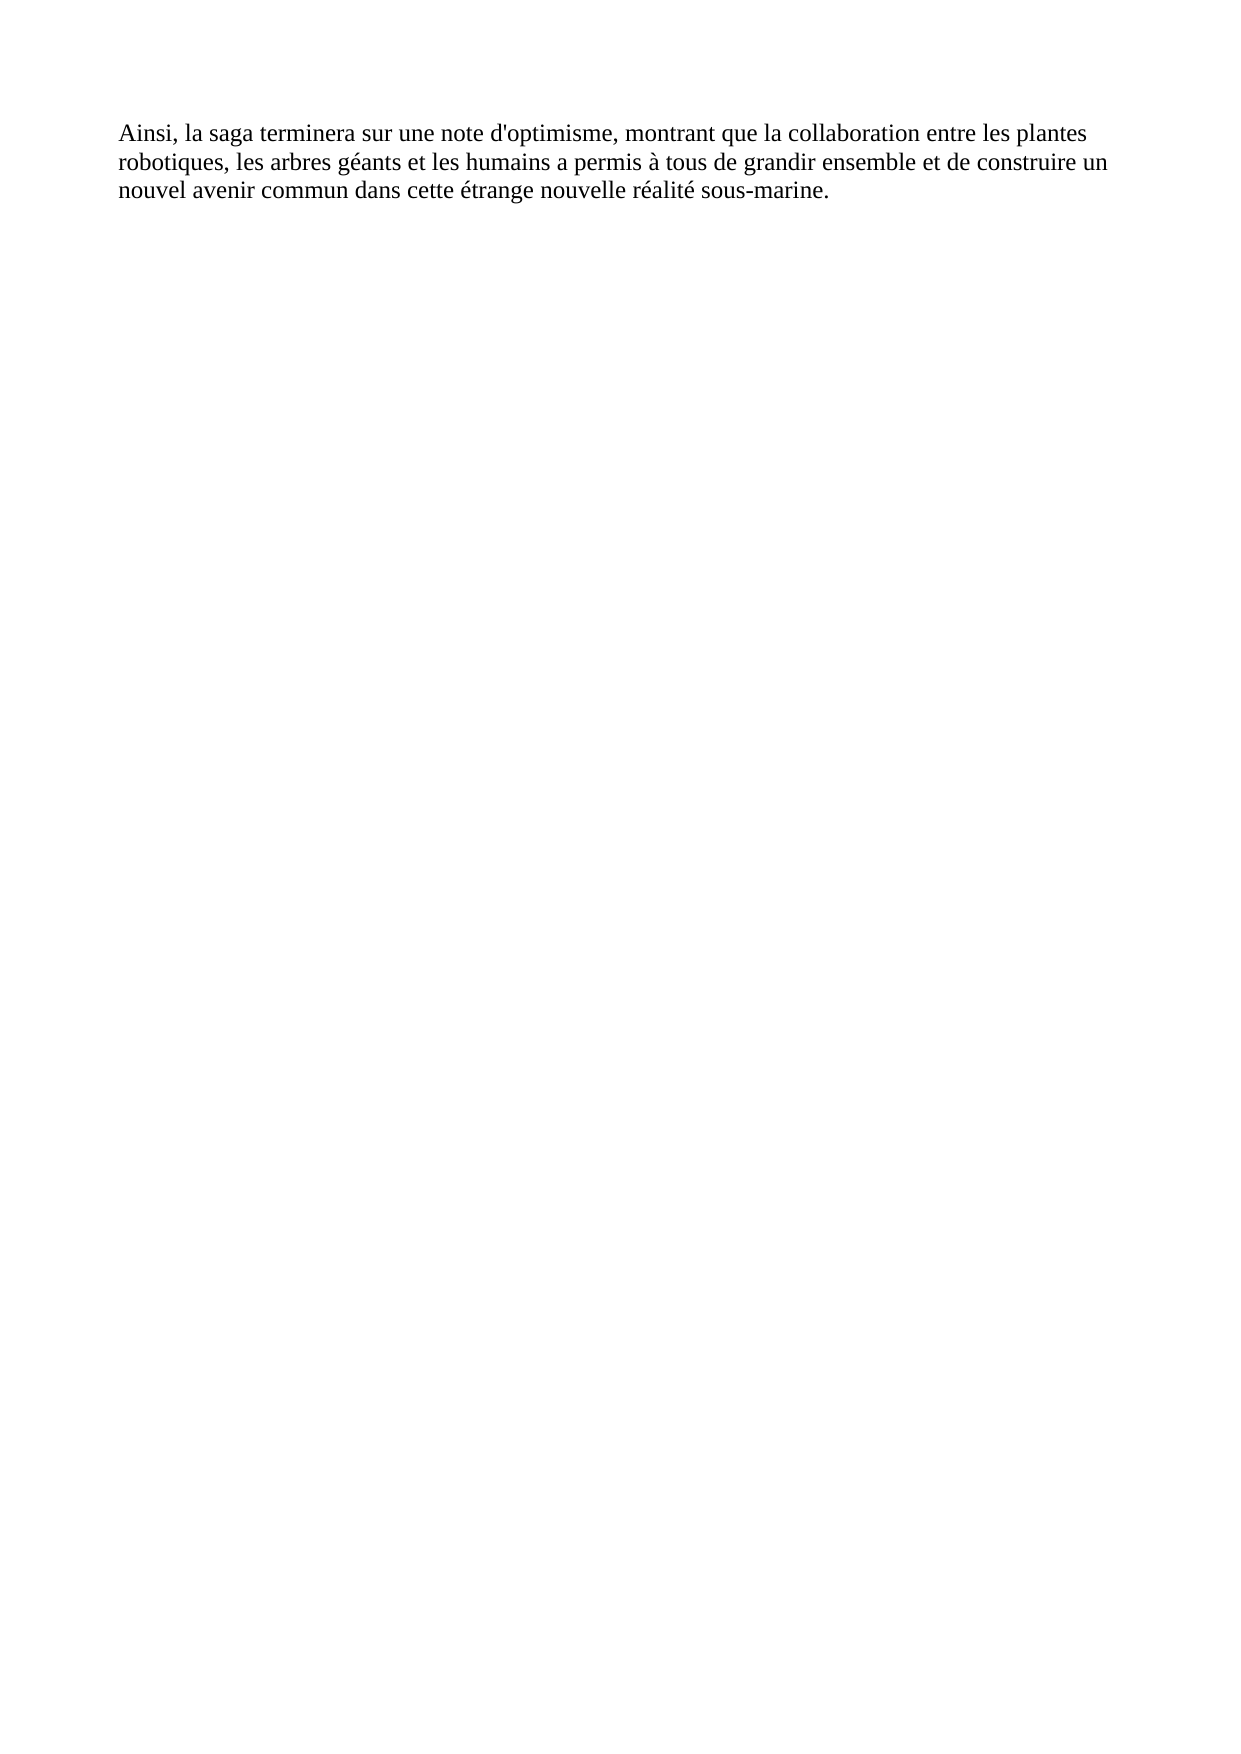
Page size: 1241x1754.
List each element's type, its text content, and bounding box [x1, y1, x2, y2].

text Ainsi, la saga terminera sur une note d'optimisme, montrant que la collaboration entre les plantes robotiques, les arbres géants et les humains a permis à tous de grandir ensemble et de construire un nouvel avenir commun dans cette étrange nouvelle réalité sous-marine. [118, 118, 1122, 204]
